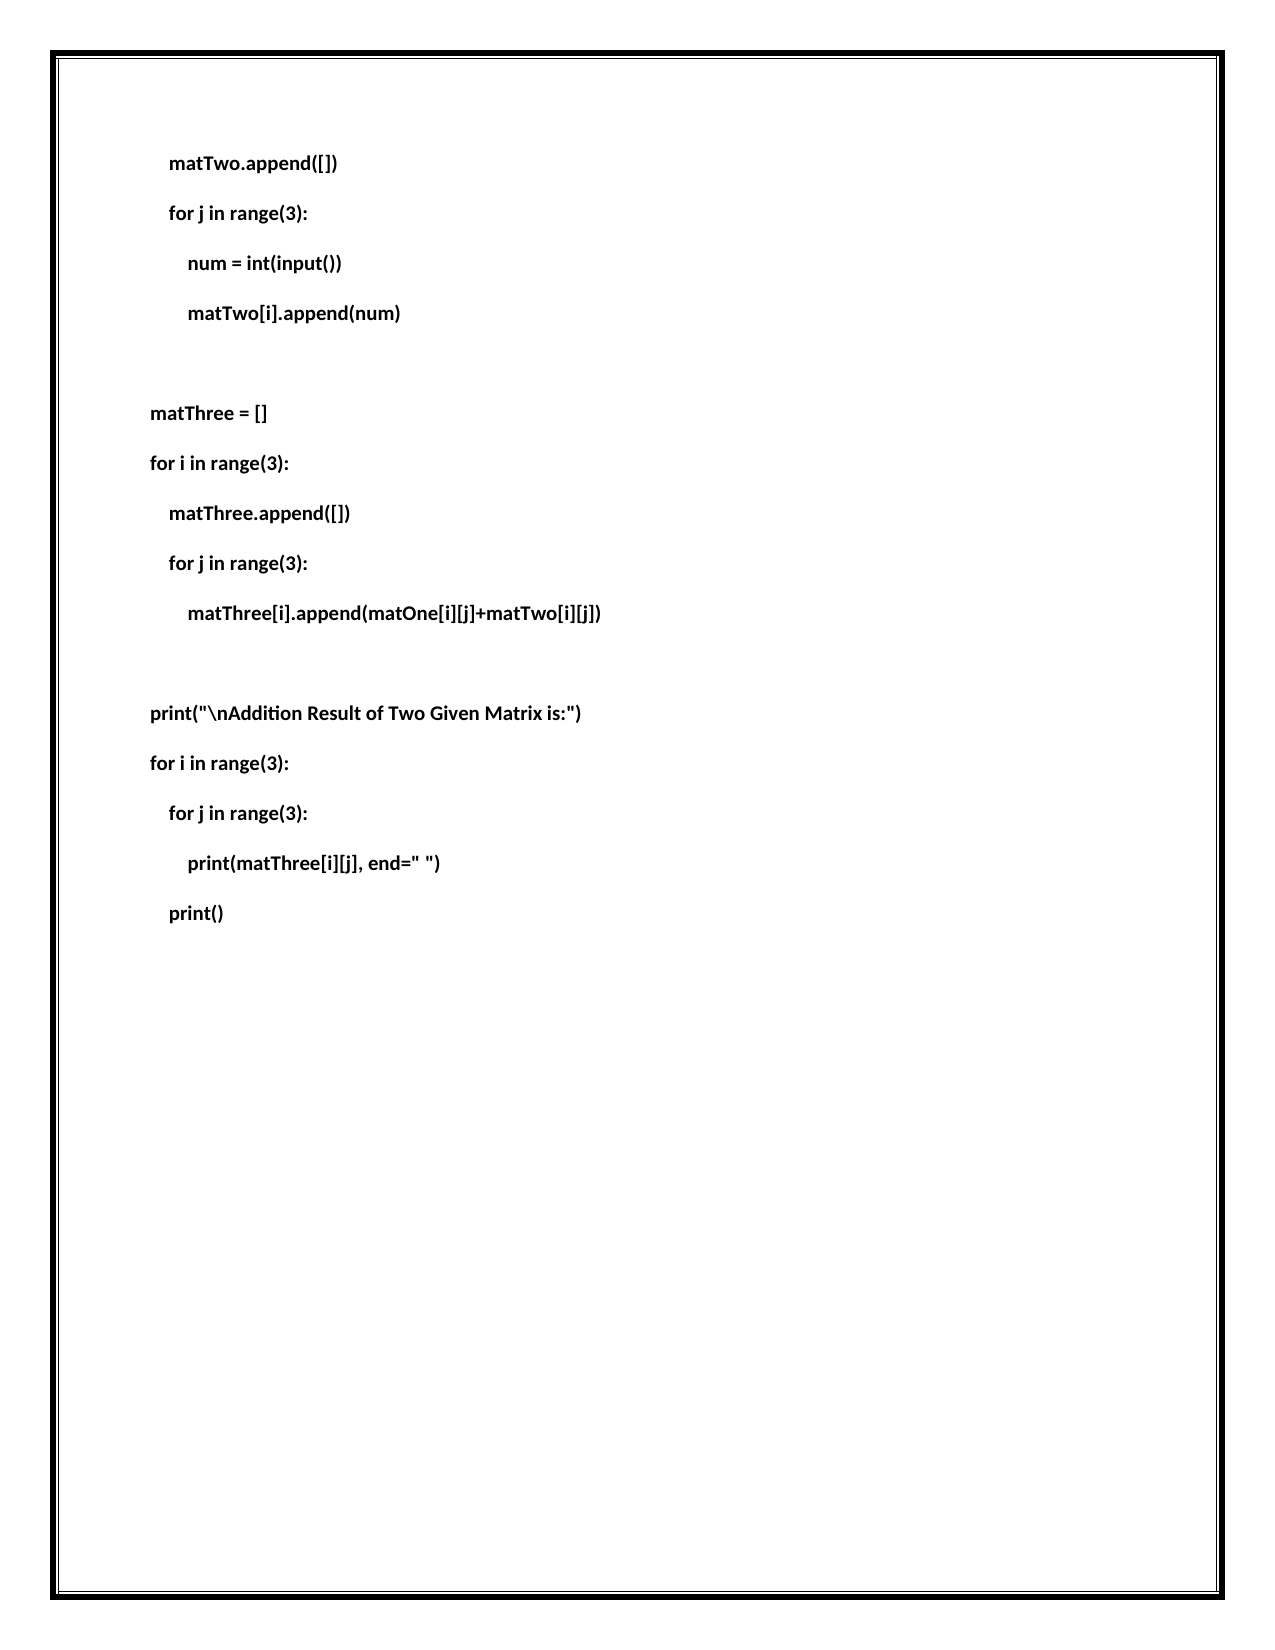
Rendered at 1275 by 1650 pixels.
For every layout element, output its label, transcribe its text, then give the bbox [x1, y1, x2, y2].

text for j in range(3): [150, 800, 1125, 825]
text matThree.append([]) [150, 500, 1125, 525]
text num = int(input()) [150, 250, 1125, 275]
text print() [150, 900, 1125, 925]
text print("\nAddition Result of Two Given Matrix is:") [150, 700, 1125, 725]
text print(matThree[i][j], end=" ") [150, 850, 1125, 875]
text matThree = [] [150, 400, 1125, 425]
text for j in range(3): [150, 550, 1125, 575]
text for j in range(3): [150, 200, 1125, 225]
text for i in range(3): [150, 750, 1125, 775]
text for i in range(3): [150, 450, 1125, 475]
text matTwo.append([]) [150, 150, 1125, 175]
text matThree[i].append(matOne[i][j]+matTwo[i][j]) [150, 600, 1125, 625]
text matTwo[i].append(num) [150, 300, 1125, 325]
